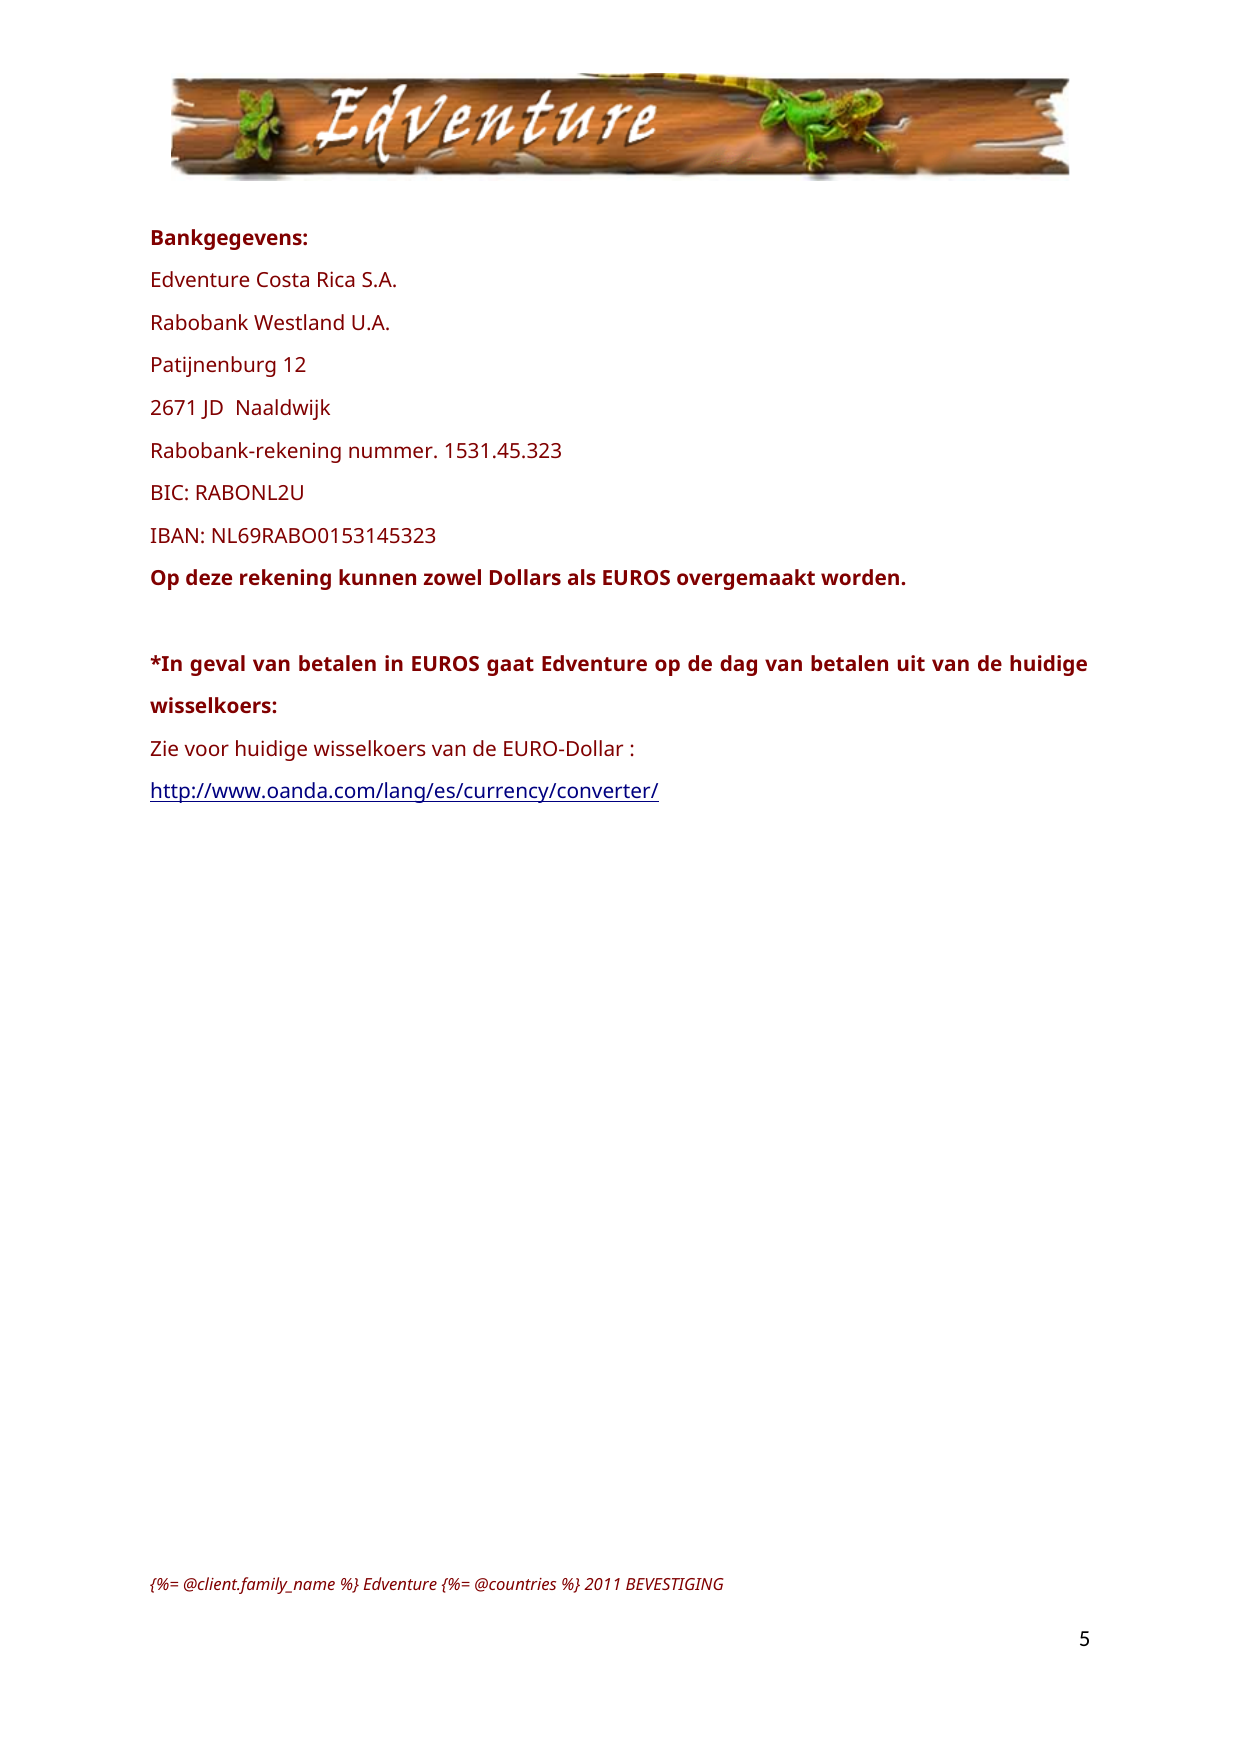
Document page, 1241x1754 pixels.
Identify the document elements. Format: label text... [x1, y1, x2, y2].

picture [171, 73, 1070, 181]
text Rabobank Westland U.A. [150, 308, 1090, 336]
text Zie voor huidige wisselkoers van de EURO-Dollar : http://www.oanda.com/lang/es/currency/converter/ [150, 734, 1090, 805]
text 2671 JD Naaldwijk [150, 393, 1090, 422]
text Op deze rekening kunnen zowel Dollars als EUROS overgemaakt worden. [150, 563, 1090, 592]
text Bankgegevens: [150, 223, 1090, 251]
text BIC: RABONL2U [150, 478, 1090, 507]
text Rabobank-rekening nummer. 1531.45.323 [150, 436, 1090, 464]
text *In geval van betalen in EUROS gaat Edventure op de dag van betalen uit van de huidige wisselkoers: [150, 649, 1090, 720]
text Edventure Costa Rica S.A. [150, 265, 1090, 294]
text IBAN: NL69RABO0153145323 [150, 521, 1090, 549]
text Patijnenburg 12 [150, 351, 1090, 379]
